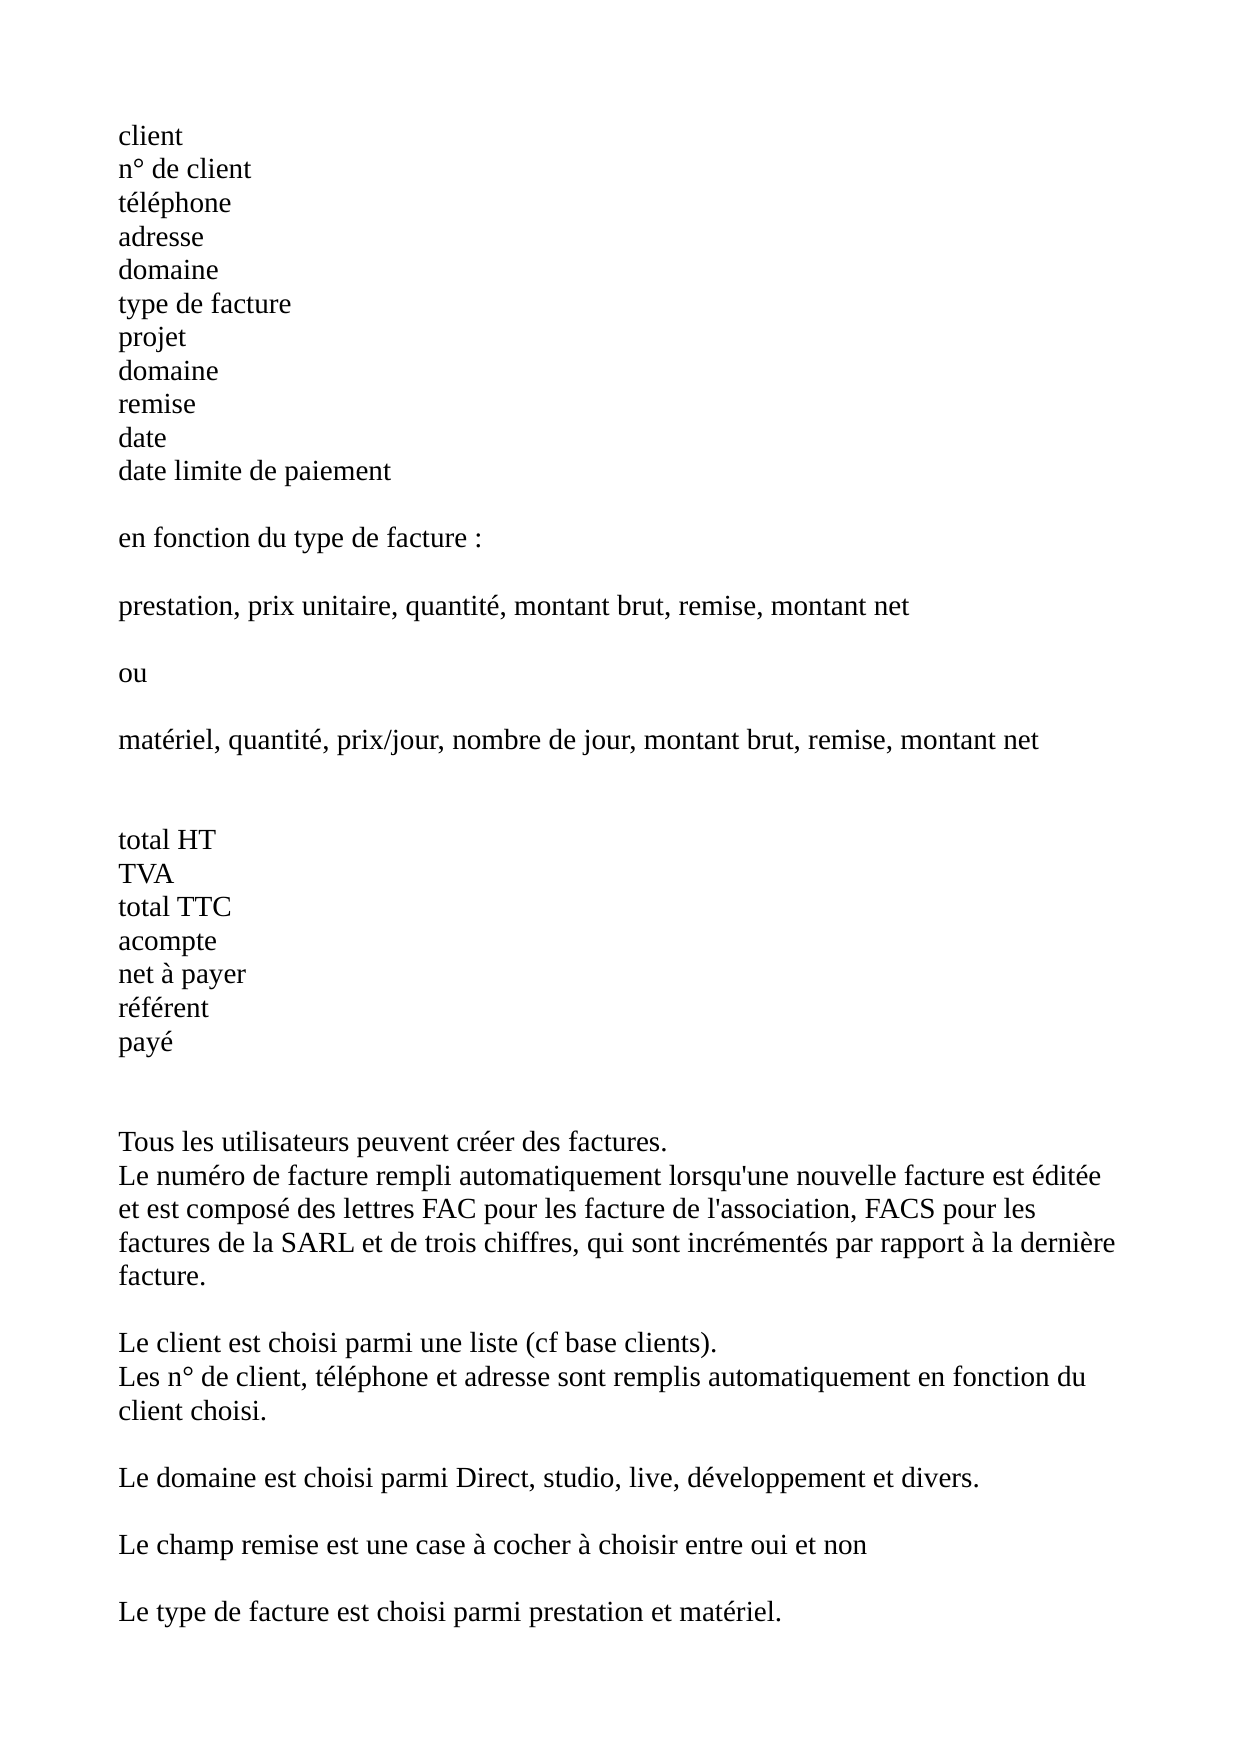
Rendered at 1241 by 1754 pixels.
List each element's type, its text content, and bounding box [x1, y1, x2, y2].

text remise [118, 386, 1122, 420]
text date limite de paiement [118, 453, 1122, 487]
text Tous les utilisateurs peuvent créer des factures. [118, 1124, 1122, 1158]
text client [118, 118, 1122, 152]
text domaine [118, 353, 1122, 386]
text net à payer [118, 957, 1122, 990]
text total HT [118, 822, 1122, 856]
text type de facture [118, 286, 1122, 319]
text n° de client [118, 152, 1122, 185]
text Les n° de client, téléphone et adresse sont remplis automatiquement en fonction du client choisi. [118, 1359, 1122, 1426]
text Le type de facture est choisi parmi prestation et matériel. [118, 1594, 1122, 1627]
text matériel, quantité, prix/jour, nombre de jour, montant brut, remise, montant net [118, 722, 1122, 755]
text Le champ remise est une case à cocher à choisir entre oui et non [118, 1527, 1122, 1560]
text téléphone [118, 185, 1122, 219]
text prestation, prix unitaire, quantité, montant brut, remise, montant net [118, 588, 1122, 621]
text payé [118, 1024, 1122, 1057]
text TVA [118, 856, 1122, 889]
text projet [118, 319, 1122, 353]
text date [118, 420, 1122, 453]
text Le client est choisi parmi une liste (cf base clients). [118, 1326, 1122, 1359]
text adresse [118, 219, 1122, 252]
text Le domaine est choisi parmi Direct, studio, live, développement et divers. [118, 1460, 1122, 1493]
text Le numéro de facture rempli automatiquement lorsqu'une nouvelle facture est éditée et est composé des lettres FAC pour les facture de l'association, FACS pour les factures de la SARL et de trois chiffres, qui sont incrémentés par rapport à la dernière facture. [118, 1158, 1122, 1292]
text référent [118, 990, 1122, 1024]
text domaine [118, 252, 1122, 286]
text ou [118, 655, 1122, 688]
text en fonction du type de facture : [118, 521, 1122, 554]
text acompte [118, 923, 1122, 957]
text total TTC [118, 889, 1122, 923]
